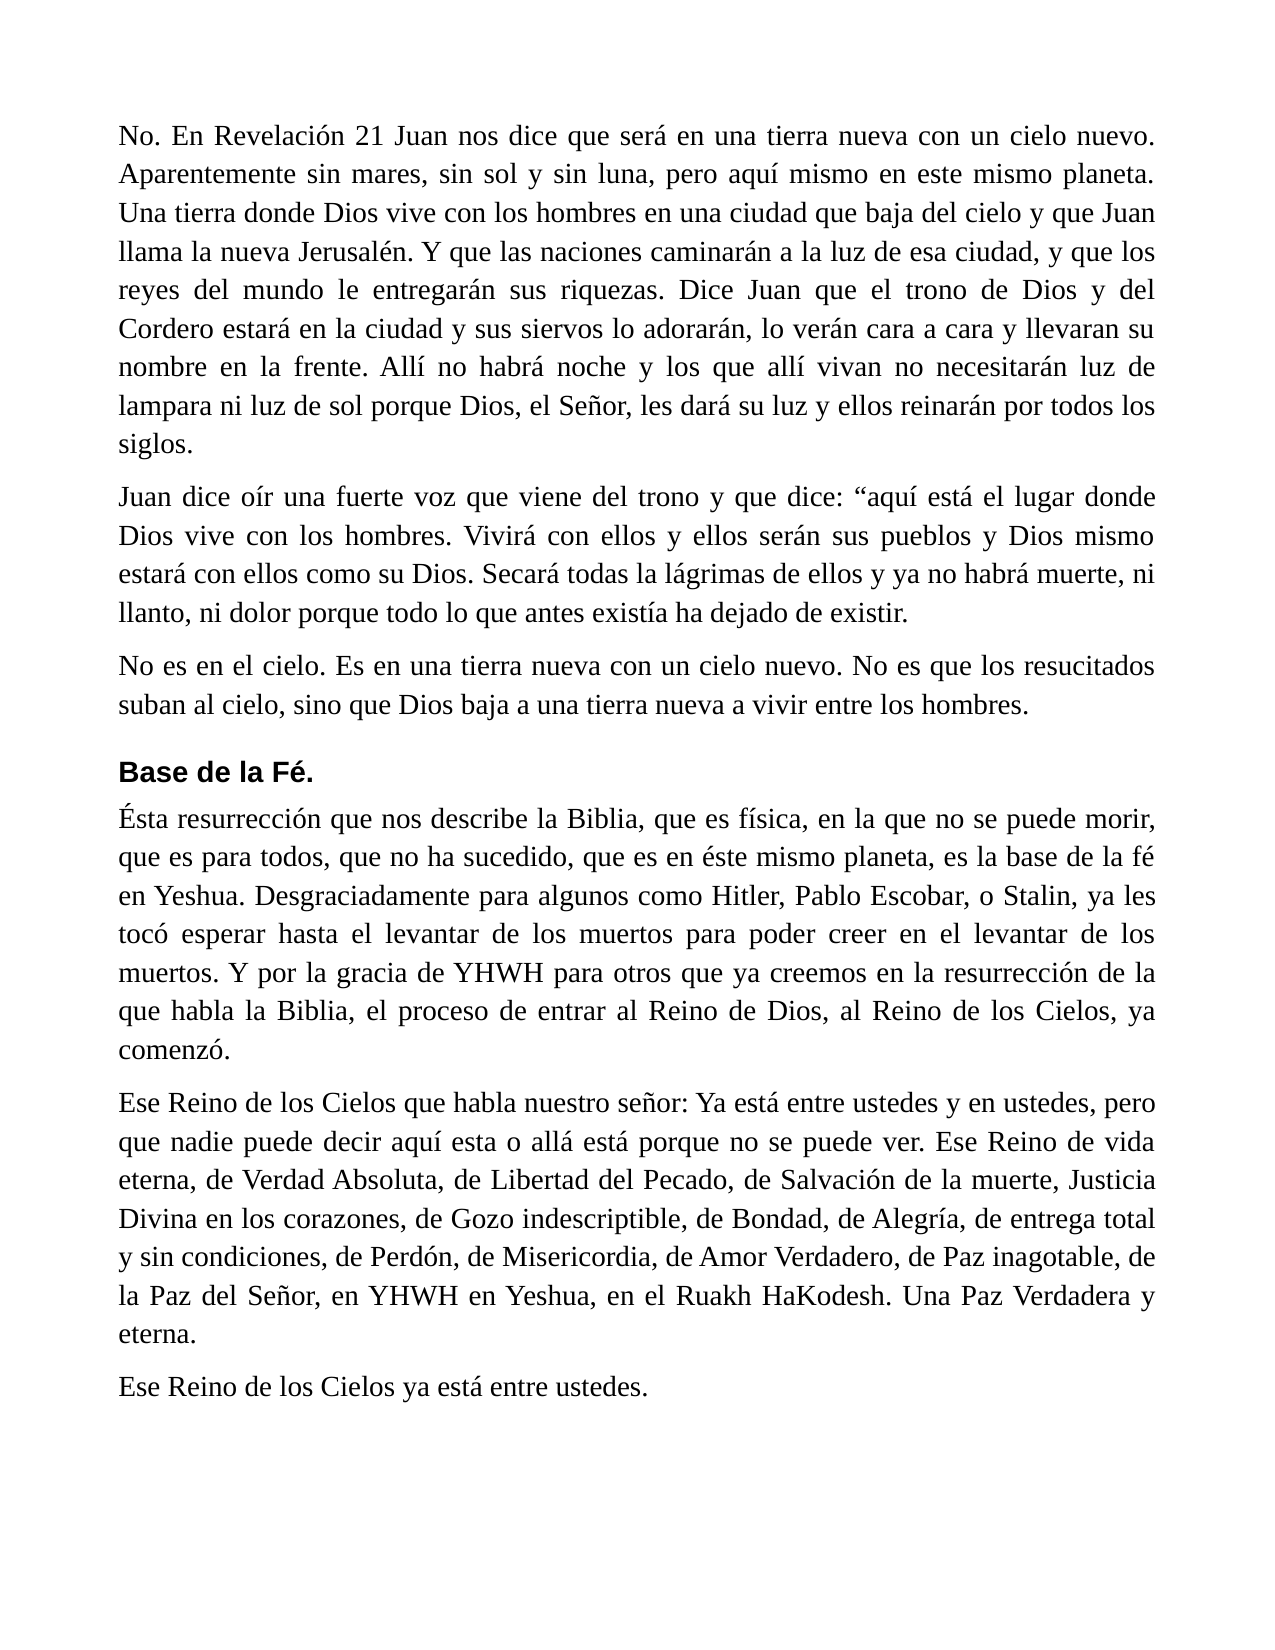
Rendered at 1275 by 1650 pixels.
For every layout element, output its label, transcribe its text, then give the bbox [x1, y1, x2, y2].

subtitle Base de la Fé. [118, 754, 1157, 788]
text Ésta resurrección que nos describe la Biblia, que es física, en la que no se puede morir, que es para todos, que no ha sucedido, que es en éste mismo planeta, es la base de la fé en Yeshua. Desgraciadamente para algunos como Hitler, Pablo Escobar, o Stalin, ya les tocó esperar hasta el levantar de los muertos para poder creer en el levantar de los muertos. Y por la gracia de YHWH para otros que ya creemos en la resurrección de la que habla la Biblia, el proceso de entrar al Reino de Dios, al Reino de los Cielos, ya comenzó. [118, 801, 1157, 1066]
text Ese Reino de los Cielos ya está entre ustedes. [118, 1369, 1157, 1403]
text Ese Reino de los Cielos que habla nuestro señor: Ya está entre ustedes y en ustedes, pero que nadie puede decir aquí esta o allá está porque no se puede ver. Ese Reino de vida eterna, de Verdad Absoluta, de Libertad del Pecado, de Salvación de la muerte, Justicia Divina en los corazones, de Gozo indescriptible, de Bondad, de Alegría, de entrega total y sin condiciones, de Perdón, de Misericordia, de Amor Verdadero, de Paz inagotable, de la Paz del Señor, en YHWH en Yeshua, en el Ruakh HaKodesh. Una Paz Verdadera y eterna. [118, 1085, 1157, 1350]
text No. En Revelación 21 Juan nos dice que será en una tierra nueva con un cielo nuevo. Aparentemente sin mares, sin sol y sin luna, pero aquí mismo en este mismo planeta. Una tierra donde Dios vive con los hombres en una ciudad que baja del cielo y que Juan llama la nueva Jerusalén. Y que las naciones caminarán a la luz de esa ciudad, y que los reyes del mundo le entregarán sus riquezas. Dice Juan que el trono de Dios y del Cordero estará en la ciudad y sus siervos lo adorarán, lo verán cara a cara y llevaran su nombre en la frente. Allí no habrá noche y los que allí vivan no necesitarán luz de lampara ni luz de sol porque Dios, el Señor, les dará su luz y ellos reinarán por todos los siglos. [118, 118, 1157, 460]
text No es en el cielo. Es en una tierra nueva con un cielo nuevo. No es que los resucitados suban al cielo, sino que Dios baja a una tierra nueva a vivir entre los hombres. [118, 648, 1157, 720]
text Juan dice oír una fuerte voz que viene del trono y que dice: “aquí está el lugar donde Dios vive con los hombres. Vivirá con ellos y ellos serán sus pueblos y Dios mismo estará con ellos como su Dios. Secará todas la lágrimas de ellos y ya no habrá muerte, ni llanto, ni dolor porque todo lo que antes existía ha dejado de existir. [118, 479, 1157, 629]
